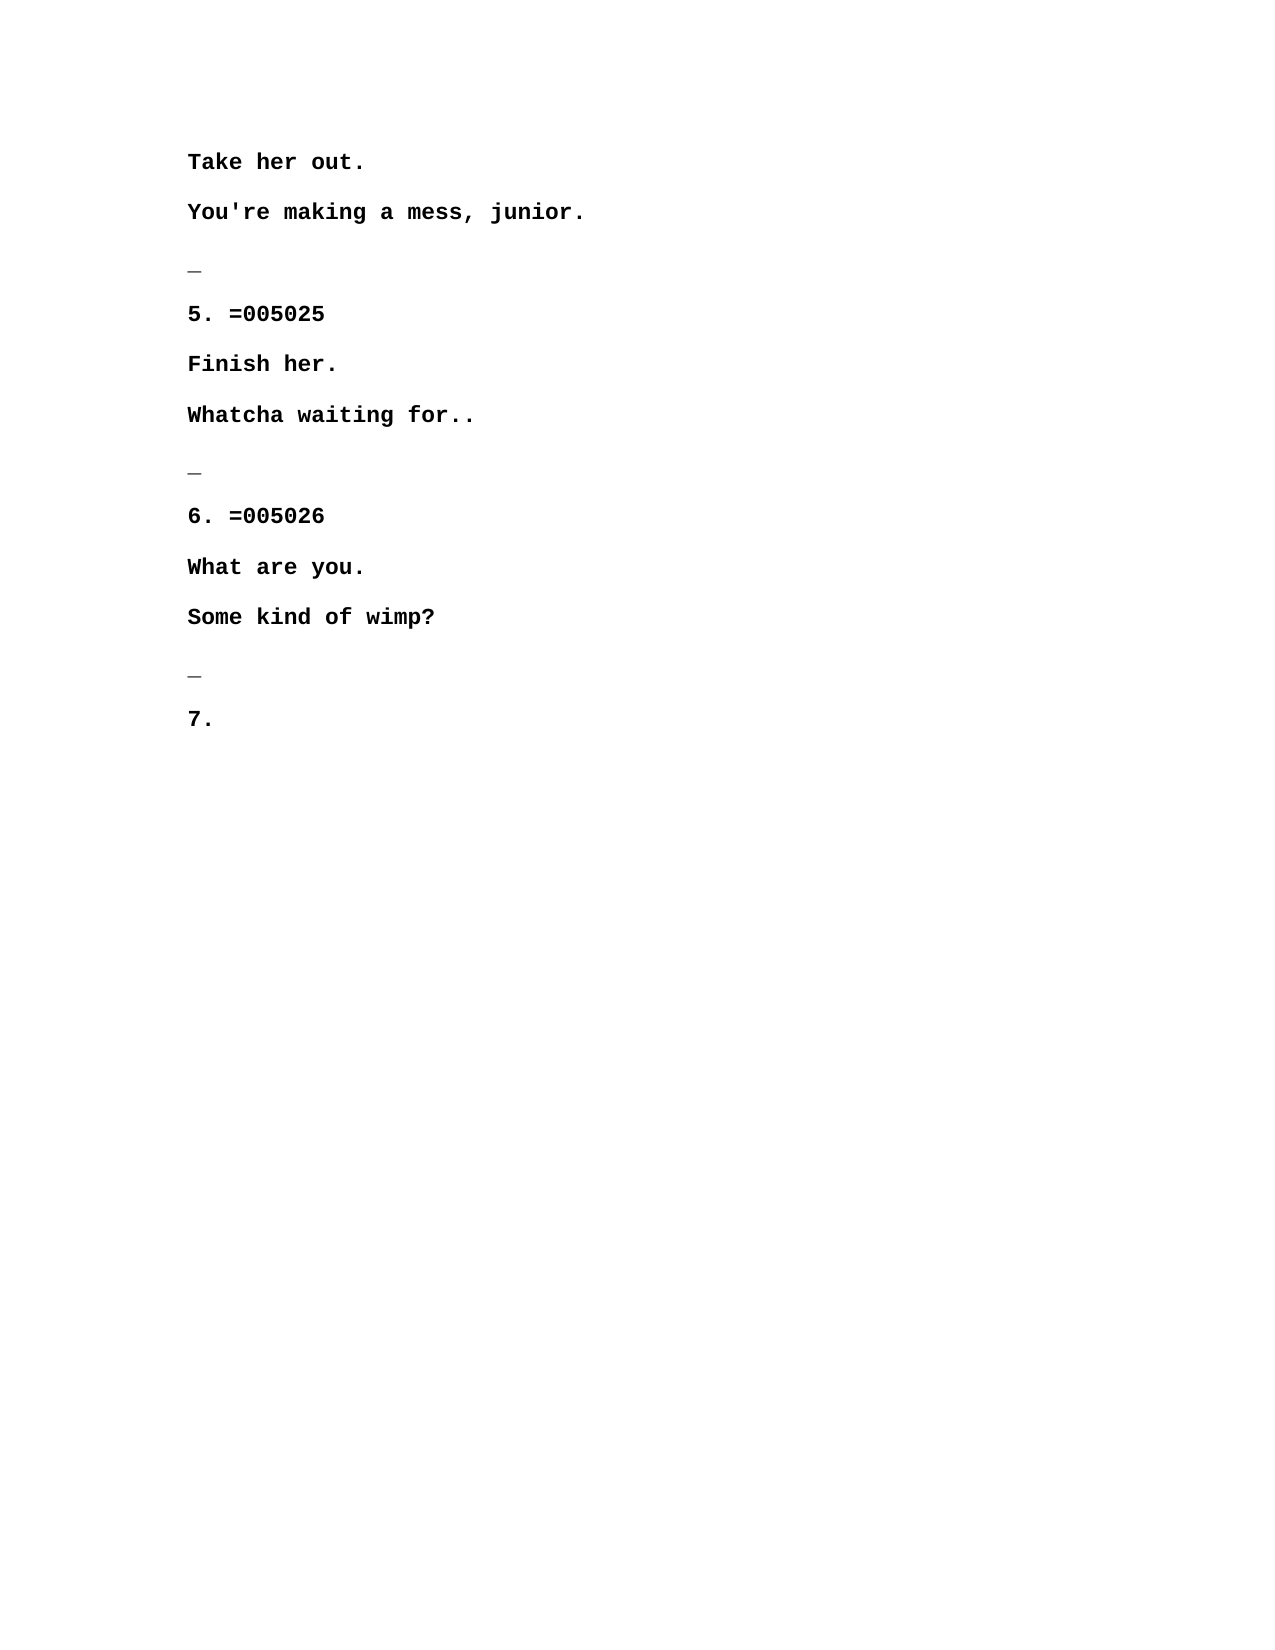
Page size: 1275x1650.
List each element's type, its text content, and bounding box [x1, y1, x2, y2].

text 5. =005025 [187, 302, 1087, 328]
text Some kind of wimp? [187, 606, 1087, 632]
text You're making a mess, junior. [187, 201, 1087, 227]
text 7. [187, 707, 1087, 733]
text What are you. [187, 555, 1087, 581]
text _ [187, 454, 1087, 480]
text 6. =005026 [187, 504, 1087, 530]
text Finish her. [187, 352, 1087, 378]
text _ [187, 251, 1087, 277]
text Whatcha waiting for.. [187, 403, 1087, 429]
text _ [187, 656, 1087, 682]
text Take her out. [187, 150, 1087, 176]
